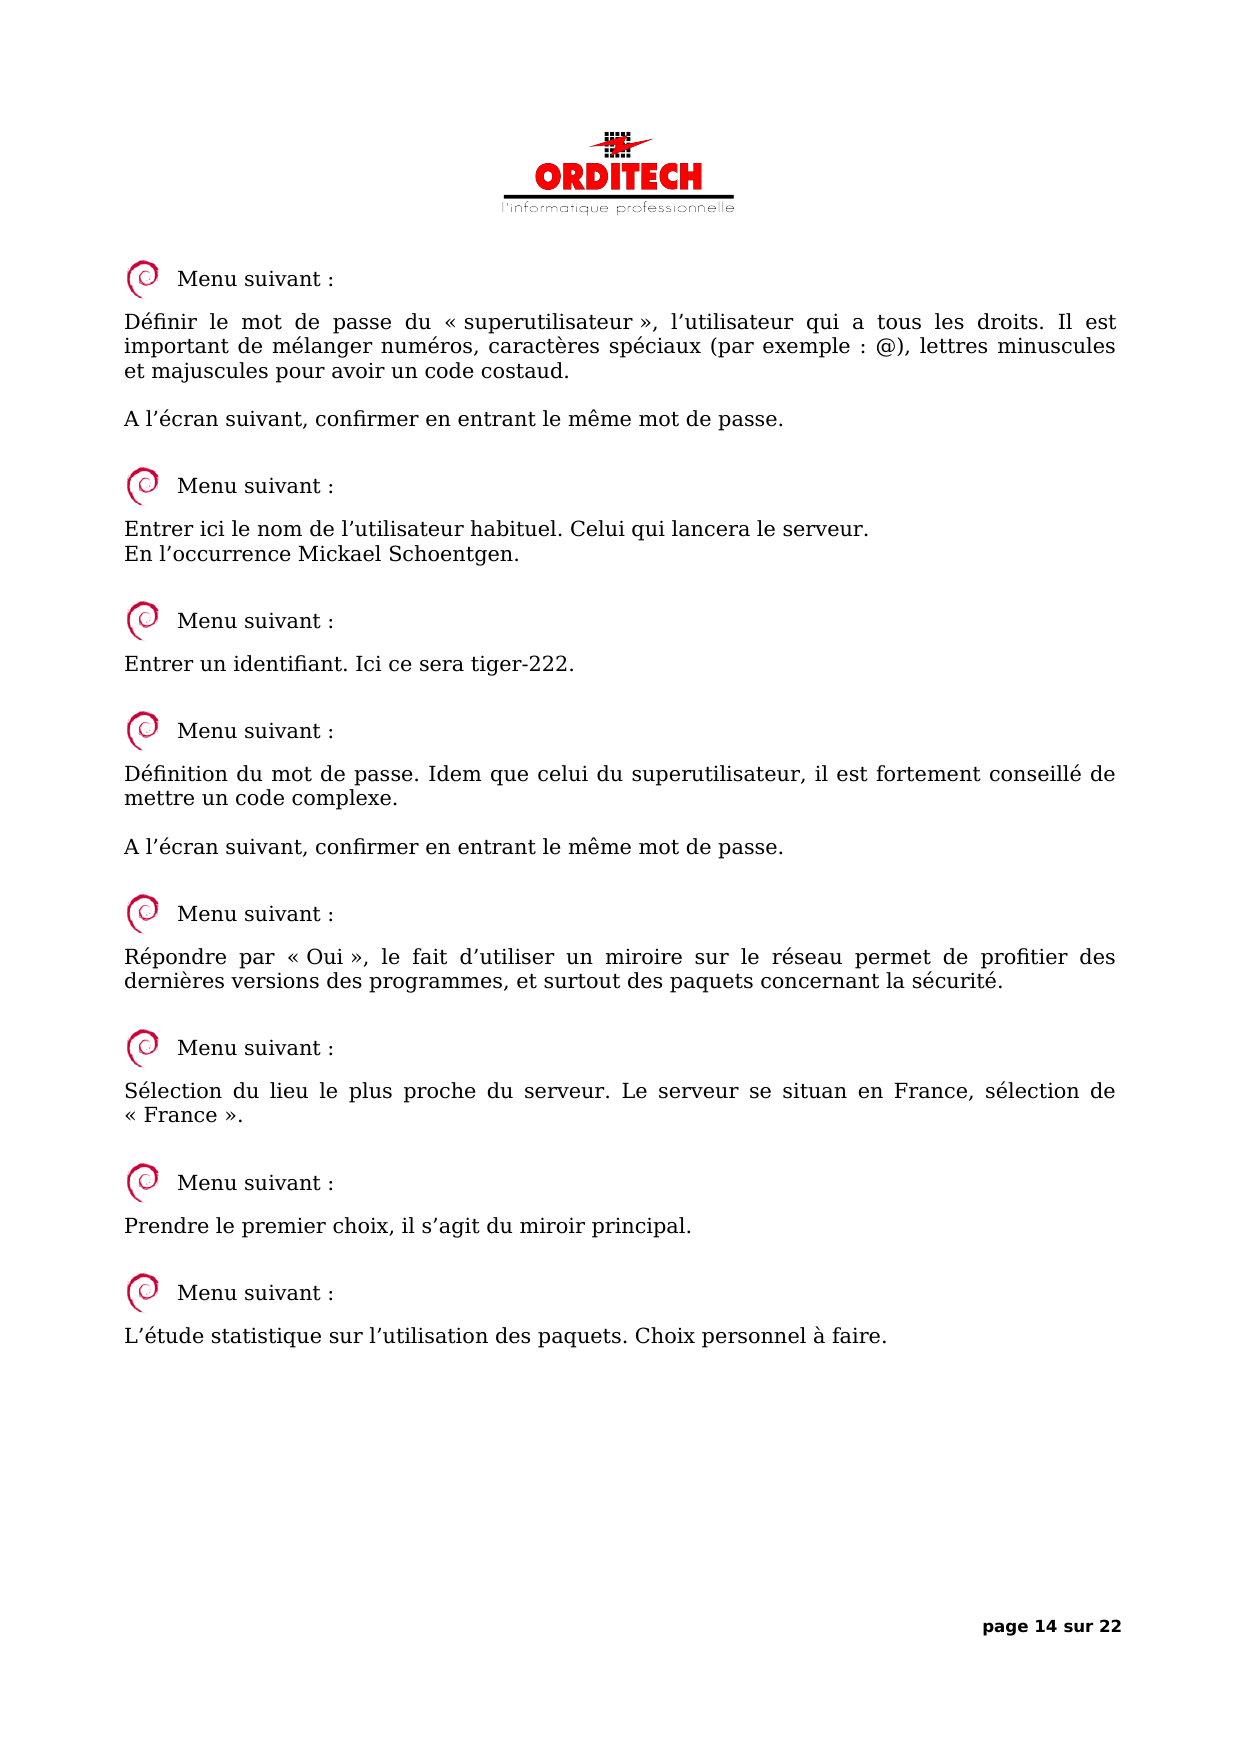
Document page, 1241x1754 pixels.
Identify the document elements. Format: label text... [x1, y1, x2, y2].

picture [123, 894, 163, 934]
picture [123, 467, 163, 506]
table_cell Prendre le premier choix, il s’agit du miroir principal. [118, 1208, 1123, 1268]
table_cell Menu suivant : [171, 1268, 1123, 1318]
table_cell [118, 889, 171, 939]
table_cell Menu suivant : [171, 255, 1123, 304]
picture [123, 1029, 163, 1068]
table_cell [118, 462, 171, 512]
table_cell Définir le mot de passe du « superutilisateur », l’utilisateur qui a tous les droits. Il est important de mélanger numéros, caractères spéciaux (par exemple : @), lettres minuscules et majuscules pour avoir un code costaud. A l’écran suivant, confirmer en entrant le même mot de passe. [118, 305, 1123, 462]
table_cell Répondre par « Oui », le fait d’utiliser un miroire sur le réseau permet de profitier des dernières versions des programmes, et surtout des paquets concernant la sécurité. [118, 939, 1123, 1023]
table_cell Menu suivant : [171, 889, 1123, 939]
picture [123, 601, 163, 641]
table_cell Menu suivant : [171, 706, 1123, 756]
table_cell Menu suivant : [171, 462, 1123, 512]
table_cell Menu suivant : [171, 1024, 1123, 1073]
table_cell Menu suivant : [171, 1158, 1123, 1208]
picture [489, 122, 751, 225]
table_cell [118, 1268, 171, 1318]
table_cell Menu suivant : [171, 596, 1123, 646]
picture [123, 1273, 163, 1313]
table_cell Entrer ici le nom de l’utilisateur habituel. Celui qui lancera le serveur. En l’occurrence Mickael Schoentgen. [118, 512, 1123, 596]
picture [123, 711, 163, 751]
table_cell [118, 596, 171, 646]
table_cell [118, 1024, 171, 1073]
table_cell Définition du mot de passe. Idem que celui du superutilisateur, il est fortement conseillé de mettre un code complexe. A l’écran suivant, confirmer en entrant le même mot de passe. [118, 756, 1123, 889]
picture [123, 1163, 163, 1203]
table_cell Entrer un identifiant. Ici ce sera tiger-222. [118, 646, 1123, 706]
table_cell L’étude statistique sur l’utilisation des paquets. Choix personnel à faire. [118, 1318, 1123, 1548]
table_cell [118, 706, 171, 756]
table_cell Sélection du lieu le plus proche du serveur. Le serveur se situan en France, sélection de « France ». [118, 1074, 1123, 1158]
table_cell [118, 1158, 171, 1208]
table_cell [118, 255, 171, 304]
picture [123, 260, 163, 299]
